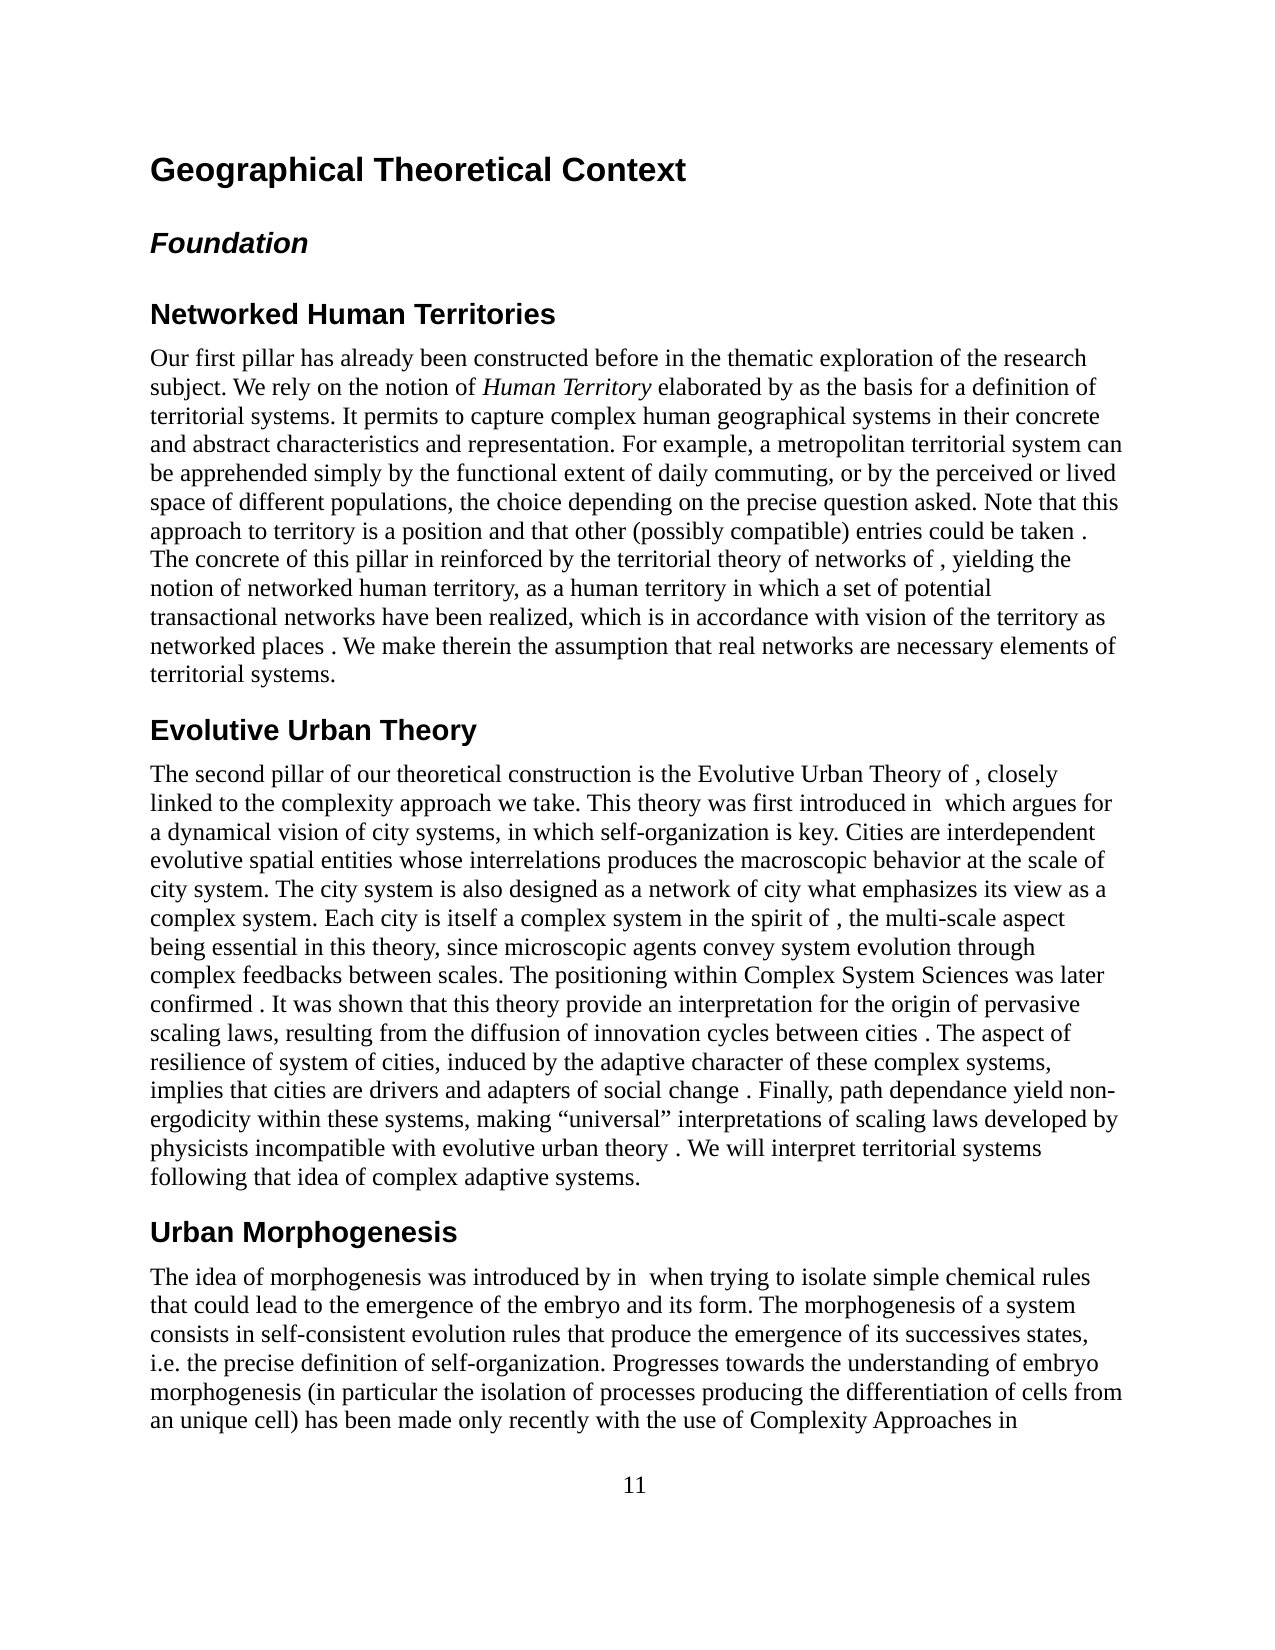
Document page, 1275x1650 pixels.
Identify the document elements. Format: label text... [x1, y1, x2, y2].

subtitle Networked Human Territories [150, 297, 1125, 331]
subtitle Evolutive Urban Theory [150, 713, 1125, 747]
subtitle Urban Morphogenesis [150, 1216, 1125, 1249]
text The idea of morphogenesis was introduced by in when trying to isolate simple chemical rules that could lead to the emergence of the embryo and its form. The morphogenesis of a system consists in self-consistent evolution rules that produce the emergence of its successives states, i.e. the precise definition of self-organization. Progresses towards the understanding of embryo morphogenesis (in particular the isolation of processes producing the differentiation of cells from an unique cell) has been made only recently with the use of Complexity Approaches in [150, 1262, 1125, 1434]
text Our first pillar has already been constructed before in the thematic exploration of the research subject. We rely on the notion of Human Territory elaborated by as the basis for a definition of territorial systems. It permits to capture complex human geographical systems in their concrete and abstract characteristics and representation. For example, a metropolitan territorial system can be apprehended simply by the functional extent of daily commuting, or by the perceived or lived space of different populations, the choice depending on the precise question asked. Note that this approach to territory is a position and that other (possibly compatible) entries could be taken . The concrete of this pillar in reinforced by the territorial theory of networks of , yielding the notion of networked human territory, as a human territory in which a set of potential transactional networks have been realized, which is in accordance with vision of the territory as networked places . We make therein the assumption that real networks are necessary elements of territorial systems. [150, 343, 1125, 688]
text The second pillar of our theoretical construction is the Evolutive Urban Theory of , closely linked to the complexity approach we take. This theory was first introduced in which argues for a dynamical vision of city systems, in which self-organization is key. Cities are interdependent evolutive spatial entities whose interrelations produces the macroscopic behavior at the scale of city system. The city system is also designed as a network of city what emphasizes its view as a complex system. Each city is itself a complex system in the spirit of , the multi-scale aspect being essential in this theory, since microscopic agents convey system evolution through complex feedbacks between scales. The positioning within Complex System Sciences was later confirmed . It was shown that this theory provide an interpretation for the origin of pervasive scaling laws, resulting from the diffusion of innovation cycles between cities . The aspect of resilience of system of cities, induced by the adaptive character of these complex systems, implies that cities are drivers and adapters of social change . Finally, path dependance yield non-ergodicity within these systems, making “universal” interpretations of scaling laws developed by physicists incompatible with evolutive urban theory . We will interpret territorial systems following that idea of complex adaptive systems. [150, 759, 1125, 1191]
subtitle Foundation [150, 226, 1125, 260]
subtitle Geographical Theoretical Context [150, 150, 1125, 189]
